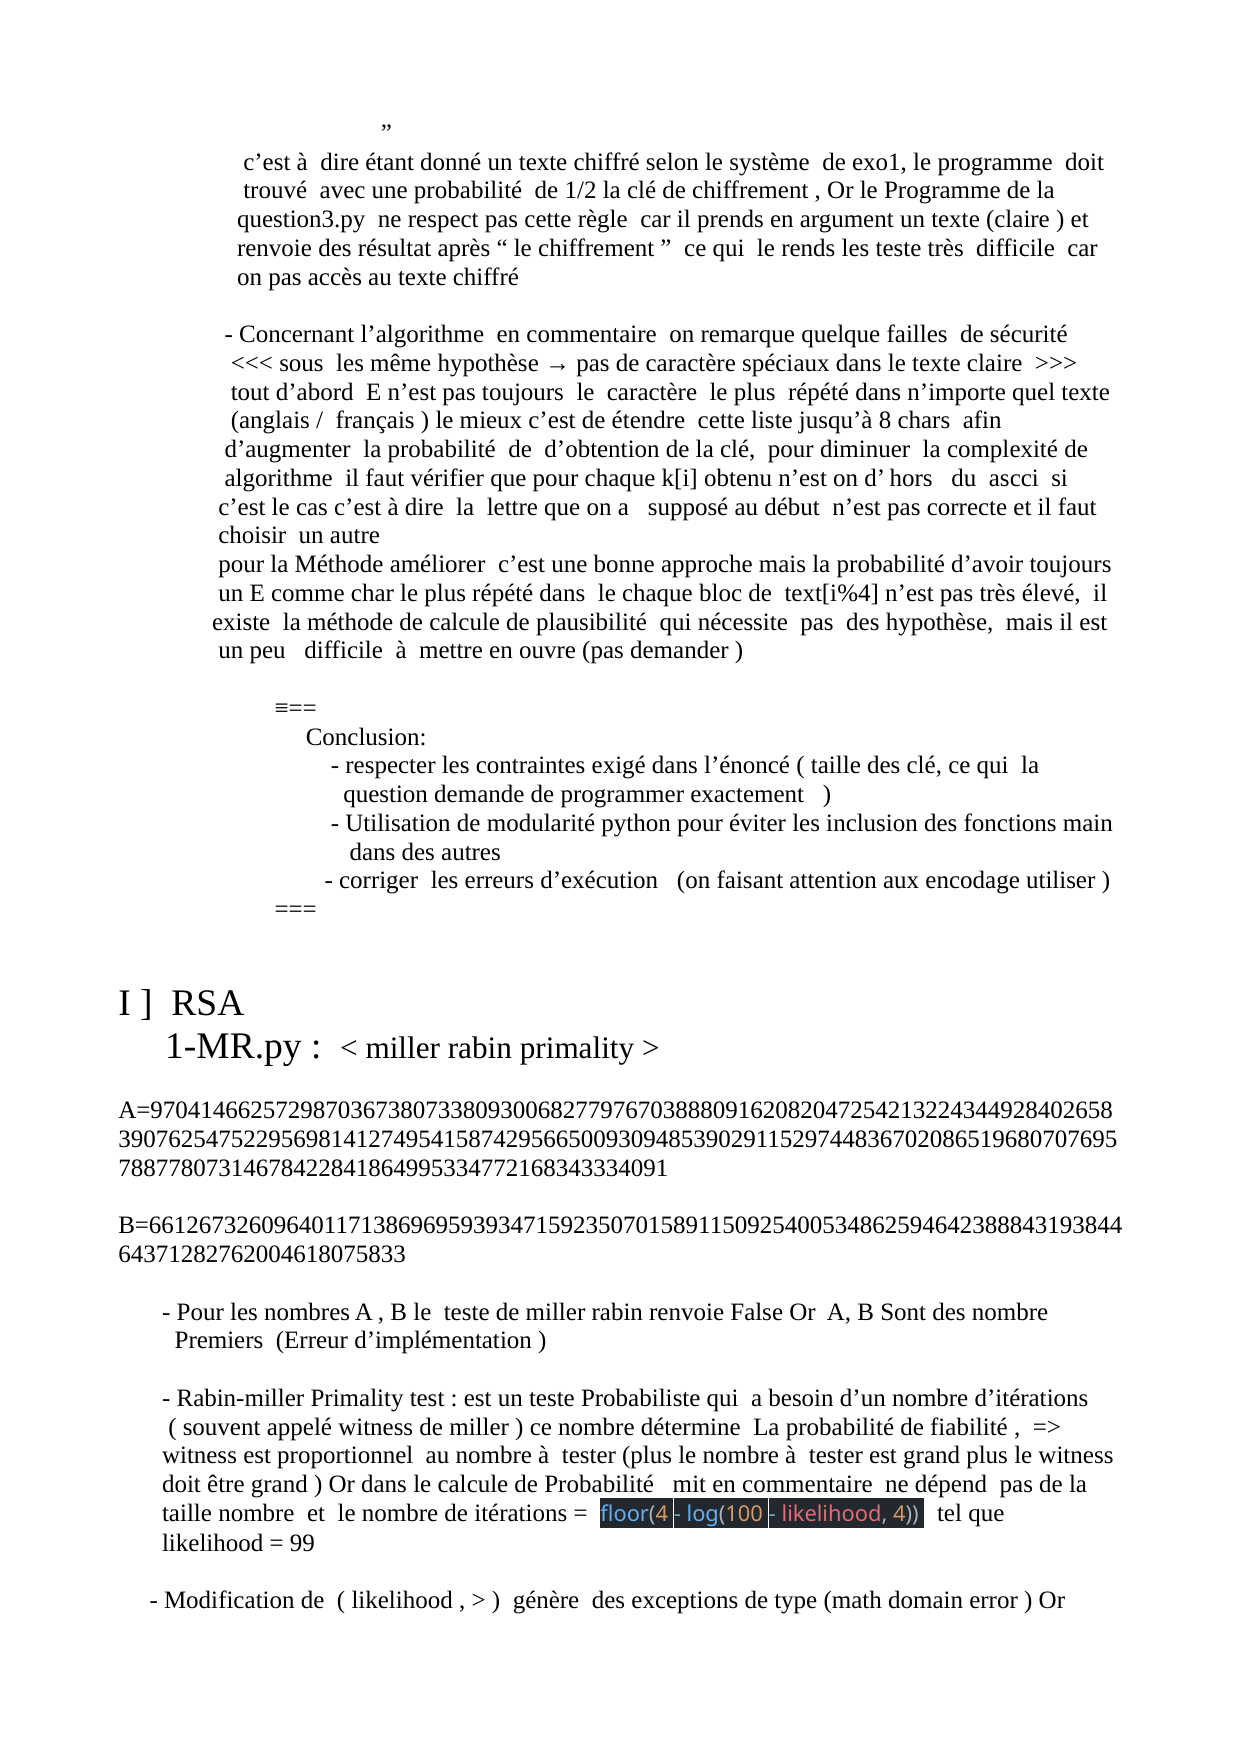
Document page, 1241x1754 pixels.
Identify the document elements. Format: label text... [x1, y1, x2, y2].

text witness est proportionnel au nombre à tester (plus le nombre à tester est grand plus le witness [118, 1441, 1122, 1469]
text I ] RSA [118, 981, 1122, 1024]
text B=66126732609640117138696959393471592350701589115092540053486259464238884319384464371282762004618075833 [118, 1211, 1122, 1268]
text c’est le cas c’est à dire la lettre que on a supposé au début n’est pas correcte et il faut [118, 492, 1122, 521]
text - Modification de ( likelihood , > ) génère des exceptions de type (math domain error ) Or [118, 1585, 1122, 1614]
text - Concernant l’algorithme en commentaire on remarque quelque failles de sécurité [118, 319, 1122, 348]
text ” [118, 118, 1122, 147]
text - Utilisation de modularité python pour éviter les inclusion des fonctions main [118, 808, 1122, 837]
text d’augmenter la probabilité de d’obtention de la clé, pour diminuer la complexité de [118, 434, 1122, 463]
text on pas accès au texte chiffré [118, 262, 1122, 291]
text tout d’abord E n’est pas toujours le caractère le plus répété dans n’importe quel texte [118, 377, 1122, 406]
text renvoie des résultat après “ le chiffrement ” ce qui le rends les teste très difficile car [118, 233, 1122, 262]
text trouvé avec une probabilité de 1/2 la clé de chiffrement , Or le Programme de la [118, 176, 1122, 204]
text likelihood = 99 [118, 1528, 1122, 1557]
text - Pour les nombres A , B le teste de miller rabin renvoie False Or A, B Sont des nombre [118, 1297, 1122, 1326]
text - corriger les erreurs d’exécution (on faisant attention aux encodage utiliser ) [118, 866, 1122, 894]
text un peu difficile à mettre en ouvre (pas demander ) [118, 636, 1122, 664]
text dans des autres [118, 837, 1122, 866]
text choisir un autre [118, 521, 1122, 549]
text c’est à dire étant donné un texte chiffré selon le système de exo1, le programme doit [118, 147, 1122, 176]
text un E comme char le plus répété dans le chaque bloc de text[i%4] n’est pas très élevé, il [118, 578, 1122, 607]
text - Rabin-miller Primality test : est un teste Probabiliste qui a besoin d’un nombre d’itérations [118, 1383, 1122, 1412]
text taille nombre et le nombre de itérations = floor(4 - log(100 - likelihood, 4)) tel que [118, 1498, 1122, 1528]
text A=970414662572987036738073380930068277976703888091620820472542132243449284026583907625475229569814127495415874295665009309485390291152974483670208651968070769578877807314678422841864995334772168343334091 [118, 1067, 1122, 1182]
text (anglais / français ) le mieux c’est de étendre cette liste jusqu’à 8 chars afin [118, 406, 1122, 434]
text existe la méthode de calcule de plausibilité qui nécessite pas des hypothèse, mais il est [118, 607, 1122, 636]
text - respecter les contraintes exigé dans l’énoncé ( taille des clé, ce qui la [118, 751, 1122, 779]
text question demande de programmer exactement ) [118, 779, 1122, 808]
text pour la Méthode améliorer c’est une bonne approche mais la probabilité d’avoir toujours [118, 549, 1122, 578]
text ≡== [118, 693, 1122, 722]
text ( souvent appelé witness de miller ) ce nombre détermine La probabilité de fiabilité , => [118, 1412, 1122, 1441]
text Premiers (Erreur d’implémentation ) [118, 1326, 1122, 1354]
text Conclusion: [118, 722, 1122, 751]
text <<< sous les même hypothèse → pas de caractère spéciaux dans le texte claire >>> [118, 348, 1122, 377]
text question3.py ne respect pas cette règle car il prends en argument un texte (claire ) et [118, 204, 1122, 233]
text algorithme il faut vérifier que pour chaque k[i] obtenu n’est on d’ hors du ascci si [118, 463, 1122, 492]
text doit être grand ) Or dans le calcule de Probabilité mit en commentaire ne dépend pas de la [118, 1469, 1122, 1498]
text 1-MR.py : < miller rabin primality > [118, 1024, 1122, 1067]
text === [118, 894, 1122, 923]
